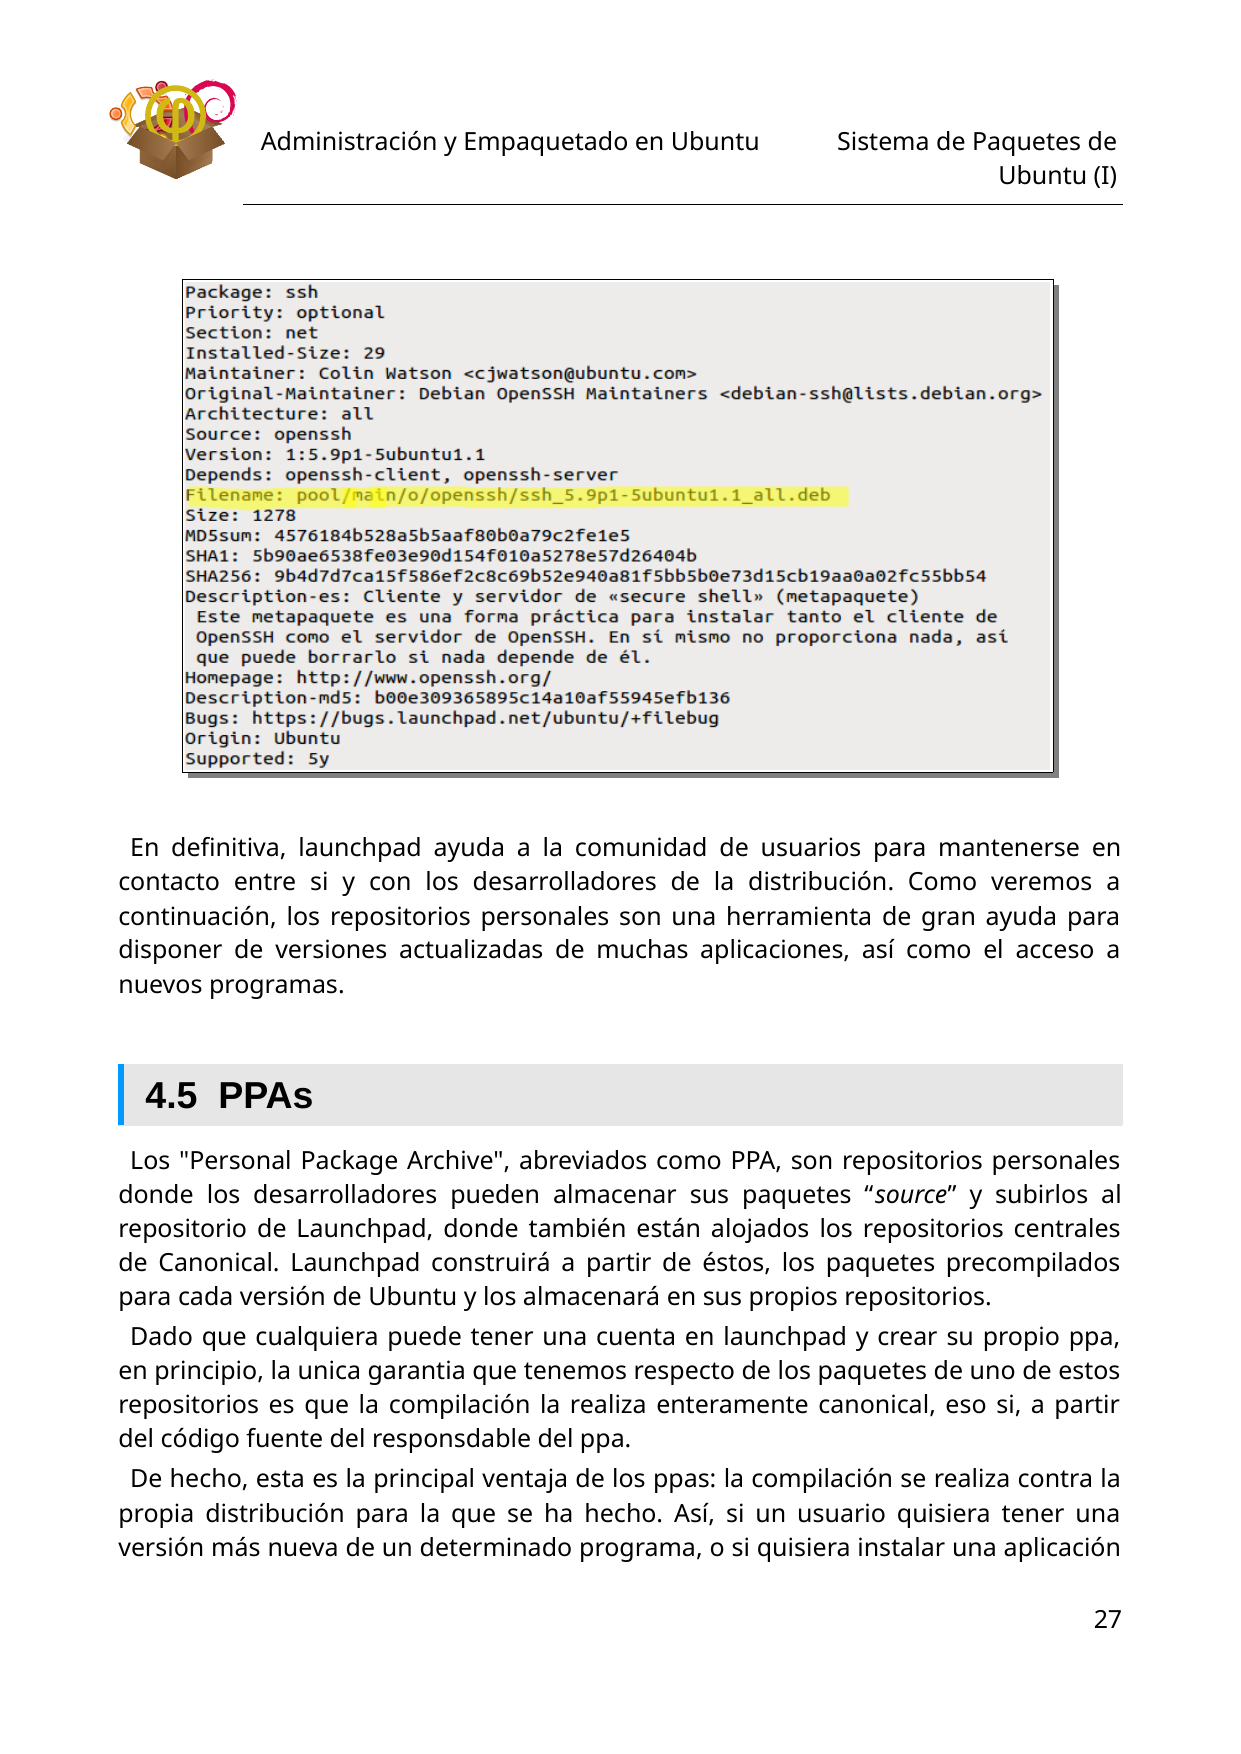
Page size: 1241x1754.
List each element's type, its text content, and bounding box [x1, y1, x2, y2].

text Dado que cualquiera puede tener una cuenta en launchpad y crear su propio ppa, en principio, la unica garantia que tenemos respecto de los paquetes de uno de estos repositorios es que la compilación la realiza enteramente canonical, eso si, a partir del código fuente del responsdable del ppa. [118, 1319, 1122, 1455]
text Los "Personal Package Archive", abreviados como PPA, son repositorios personales donde los desarrolladores pueden almacenar sus paquetes “source” y subirlos al repositorio de Launchpad, donde también están alojados los repositorios centrales de Canonical. Launchpad construirá a partir de éstos, los paquetes precompilados para cada versión de Ubuntu y los almacenará en sus propios repositorios. [118, 1143, 1122, 1313]
text En definitiva, launchpad ayuda a la comunidad de usuarios para mantenerse en contacto entre si y con los desarrolladores de la distribución. Como veremos a continuación, los repositorios personales son una herramienta de gran ayuda para disponer de versiones actualizadas de muchas aplicaciones, así como el acceso a nuevos programas. [118, 830, 1122, 1000]
subtitle 4.5 PPAs [124, 1065, 1122, 1125]
picture [184, 282, 1050, 770]
text De hecho, esta es la principal ventaja de los ppas: la compilación se realiza contra la propia distribución para la que se ha hecho. Así, si un usuario quisiera tener una versión más nueva de un determinado programa, o si quisiera instalar una aplicación [118, 1461, 1122, 1563]
